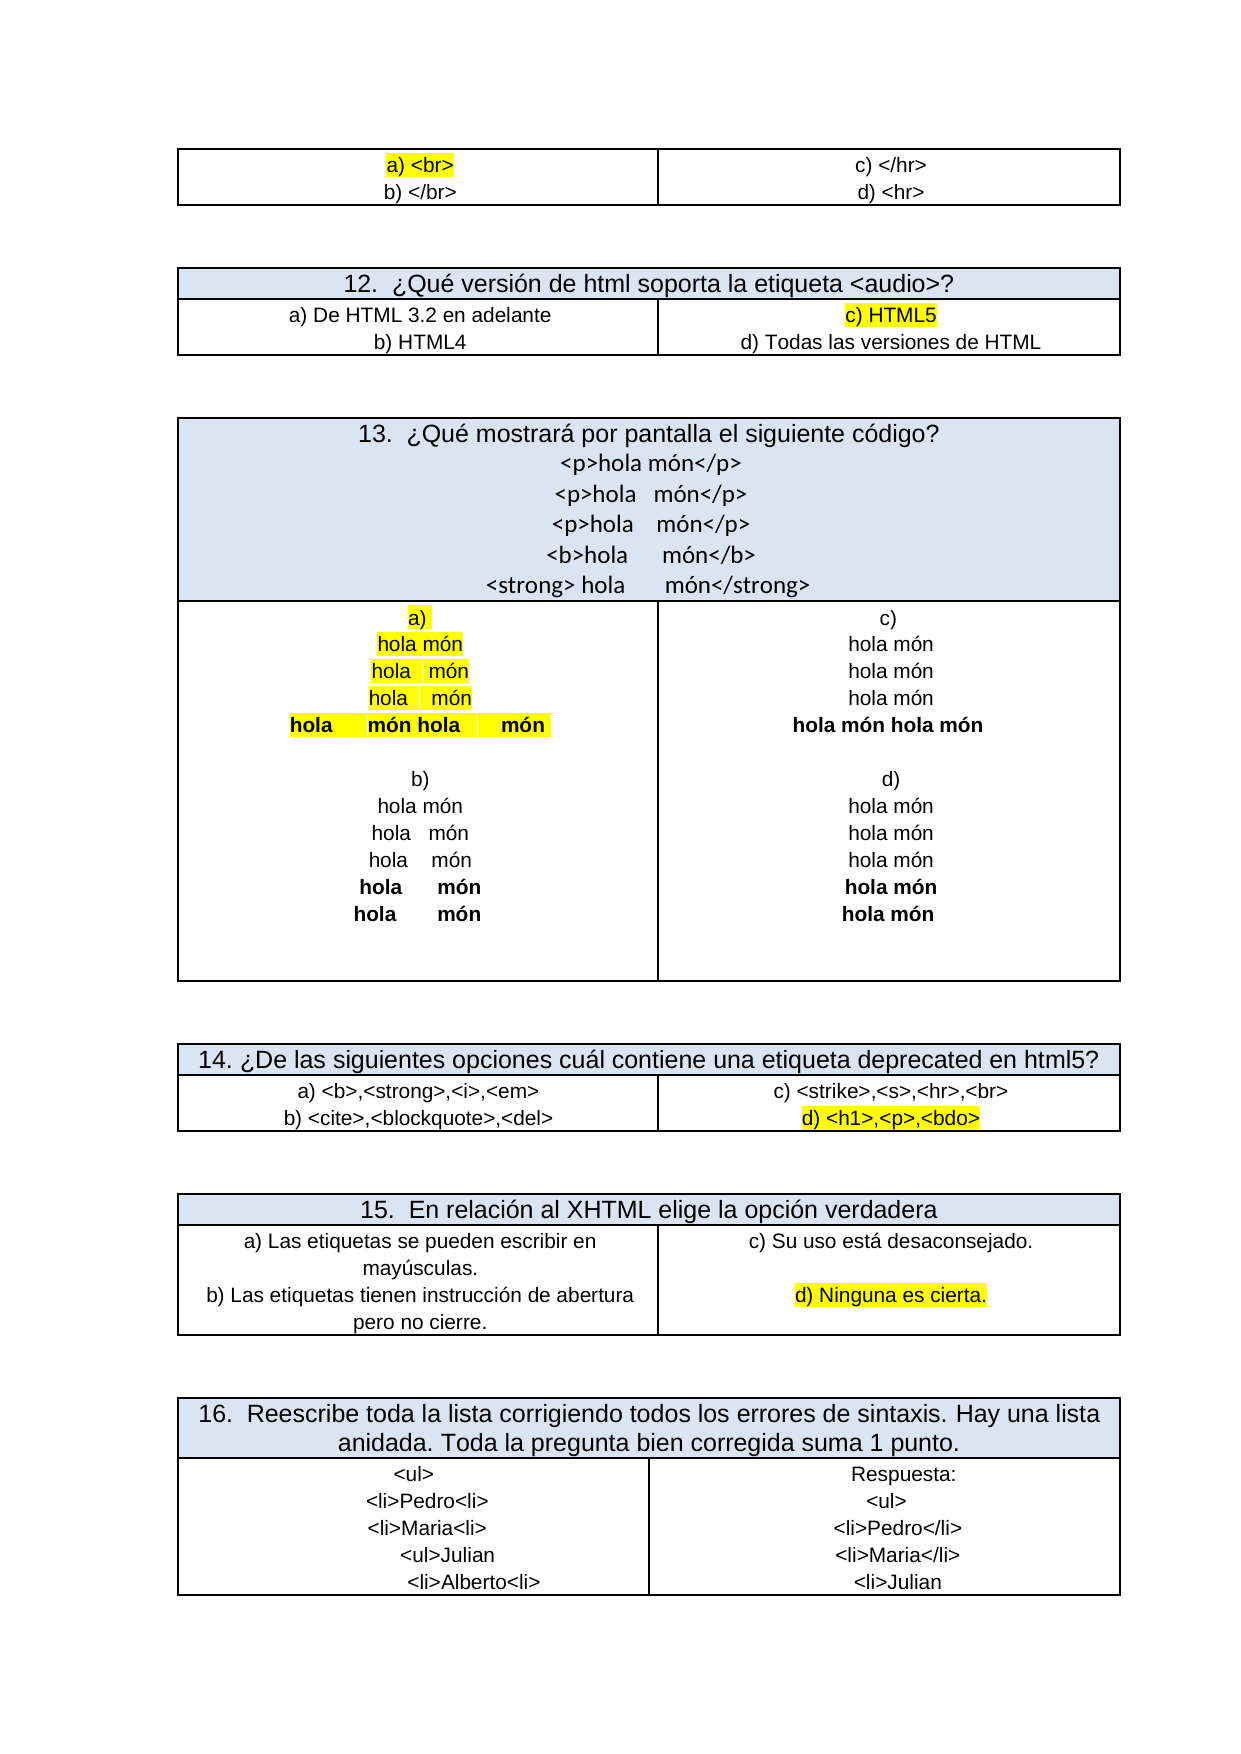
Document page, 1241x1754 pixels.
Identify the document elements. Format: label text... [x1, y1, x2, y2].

table_header 14. ¿De las siguientes opciones cuál contiene una etiqueta deprecated en html5? [179, 1045, 1119, 1074]
table_cell a) hola món hola món hola món hola món hola món b) hola món hola món hola món hola món hola món [179, 602, 657, 980]
table_header 16. Reescribe toda la lista corrigiendo todos los errores de sintaxis. Hay una lista anidada. Toda la pregunta bien corregida suma 1 punto. [179, 1399, 1119, 1457]
table_header 13. ¿Qué mostrará por pantalla el siguiente código? <p>hola món</p> <p>hola món</p> <p>hola món</p> <b>hola món</b> <strong> hola món</strong> [179, 419, 1119, 600]
table_cell a) De HTML 3.2 en adelante b) HTML4 [179, 300, 657, 354]
table_cell c) <strike>,<s>,<hr>,<br> d) <h1>,<p>,<bdo> [659, 1076, 1119, 1130]
table_cell <ul> <li>Pedro<li> <li>Maria<li> <ul>Julian <li>Alberto<li> [179, 1459, 648, 1594]
table_cell a) Las etiquetas se pueden escribir en mayúsculas. b) Las etiquetas tienen instrucción de abertura pero no cierre. [179, 1226, 657, 1334]
table_cell c) Su uso está desaconsejado. d) Ninguna es cierta. [659, 1226, 1119, 1334]
table_cell Respuesta: <ul> <li>Pedro</li> <li>Maria</li> <li>Julian [650, 1459, 1119, 1594]
table_cell a) <b>,<strong>,<i>,<em> b) <cite>,<blockquote>,<del> [179, 1076, 657, 1130]
table_cell c) HTML5 d) Todas las versiones de HTML [659, 300, 1119, 354]
table_cell a) <br> b) </br> [179, 150, 657, 204]
table_cell c) </hr> d) <hr> [659, 150, 1119, 204]
table_header 12. ¿Qué versión de html soporta la etiqueta <audio>? [179, 269, 1119, 298]
table_cell c) hola món hola món hola món hola món hola món d) hola món hola món hola món hola món hola món [659, 602, 1119, 980]
table_header 15. En relación al XHTML elige la opción verdadera [179, 1195, 1119, 1224]
